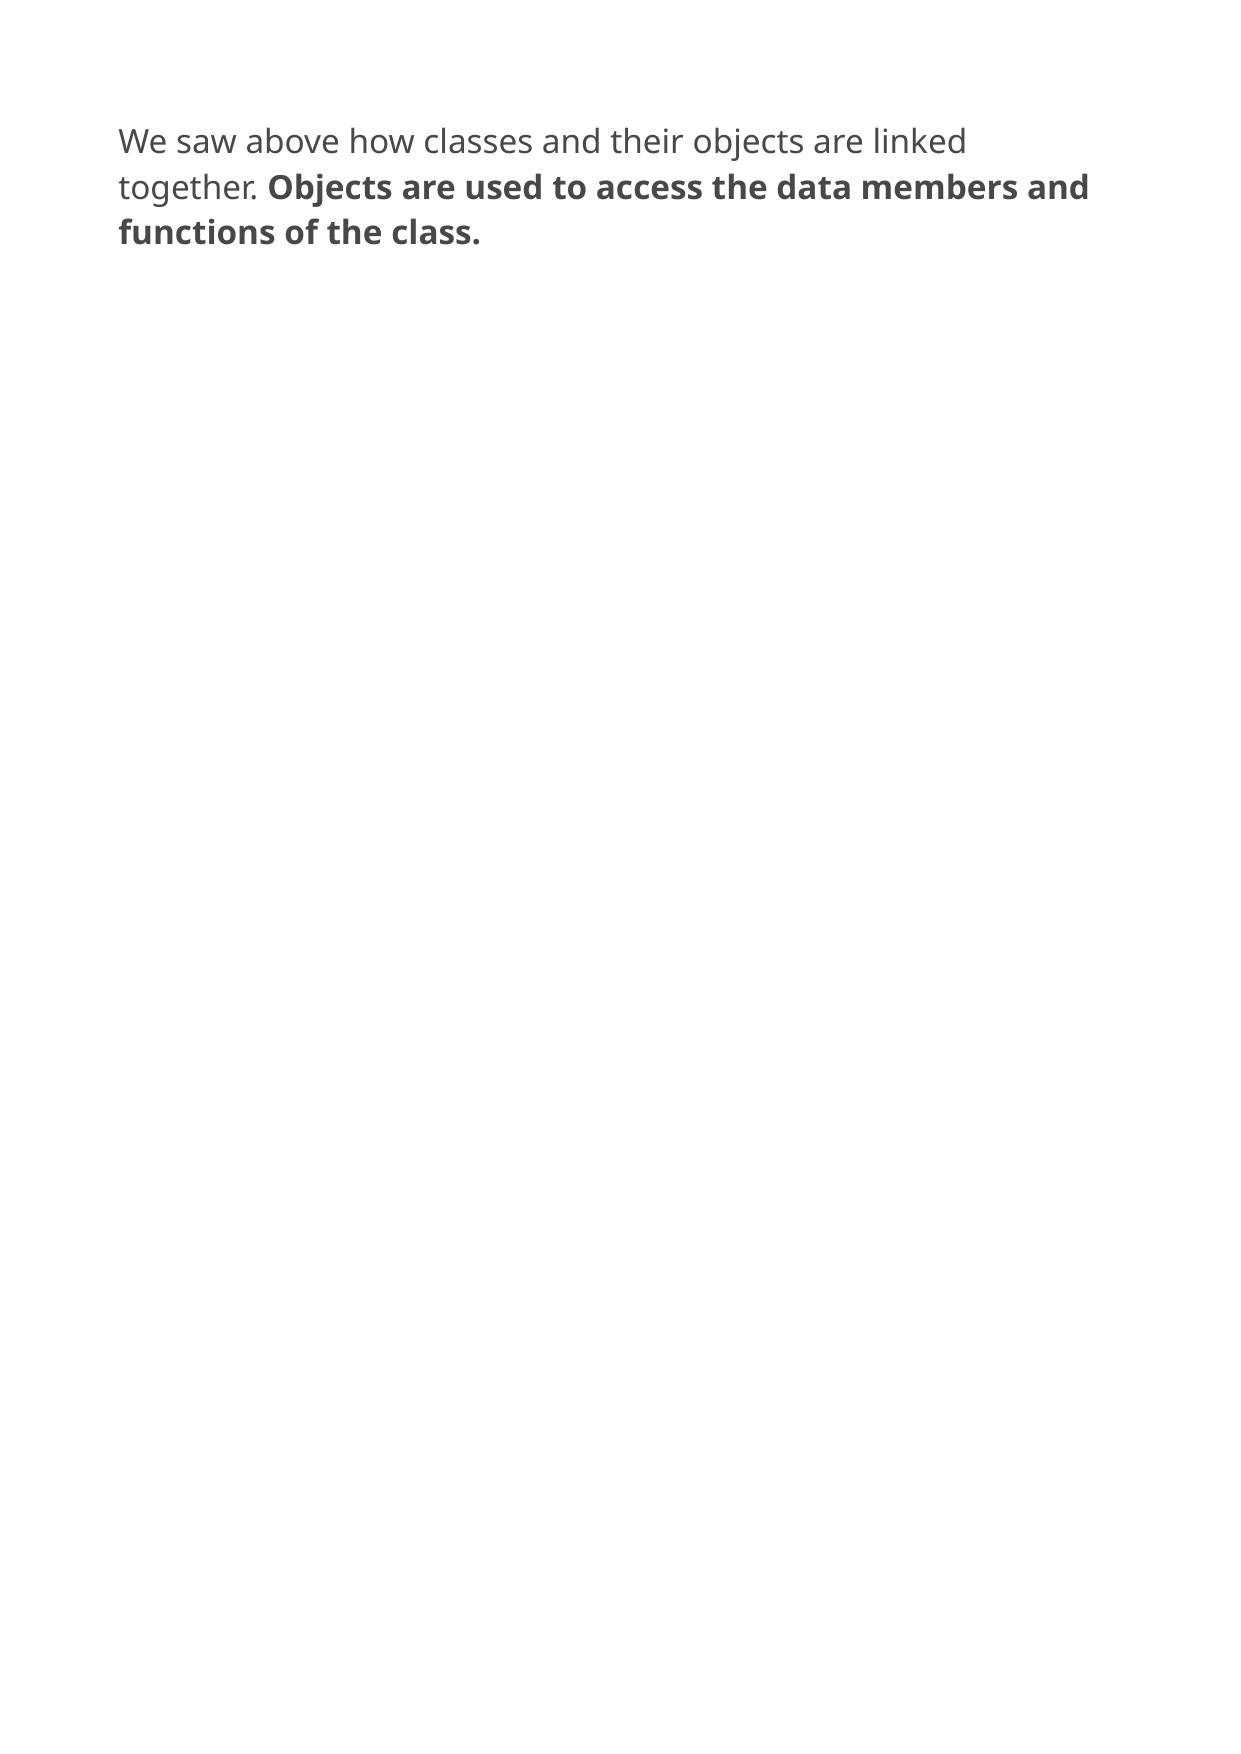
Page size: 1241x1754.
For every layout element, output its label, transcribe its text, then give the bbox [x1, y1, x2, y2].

text We saw above how classes and their objects are linked together. Objects are used to access the data members and functions of the class. [118, 118, 1122, 254]
